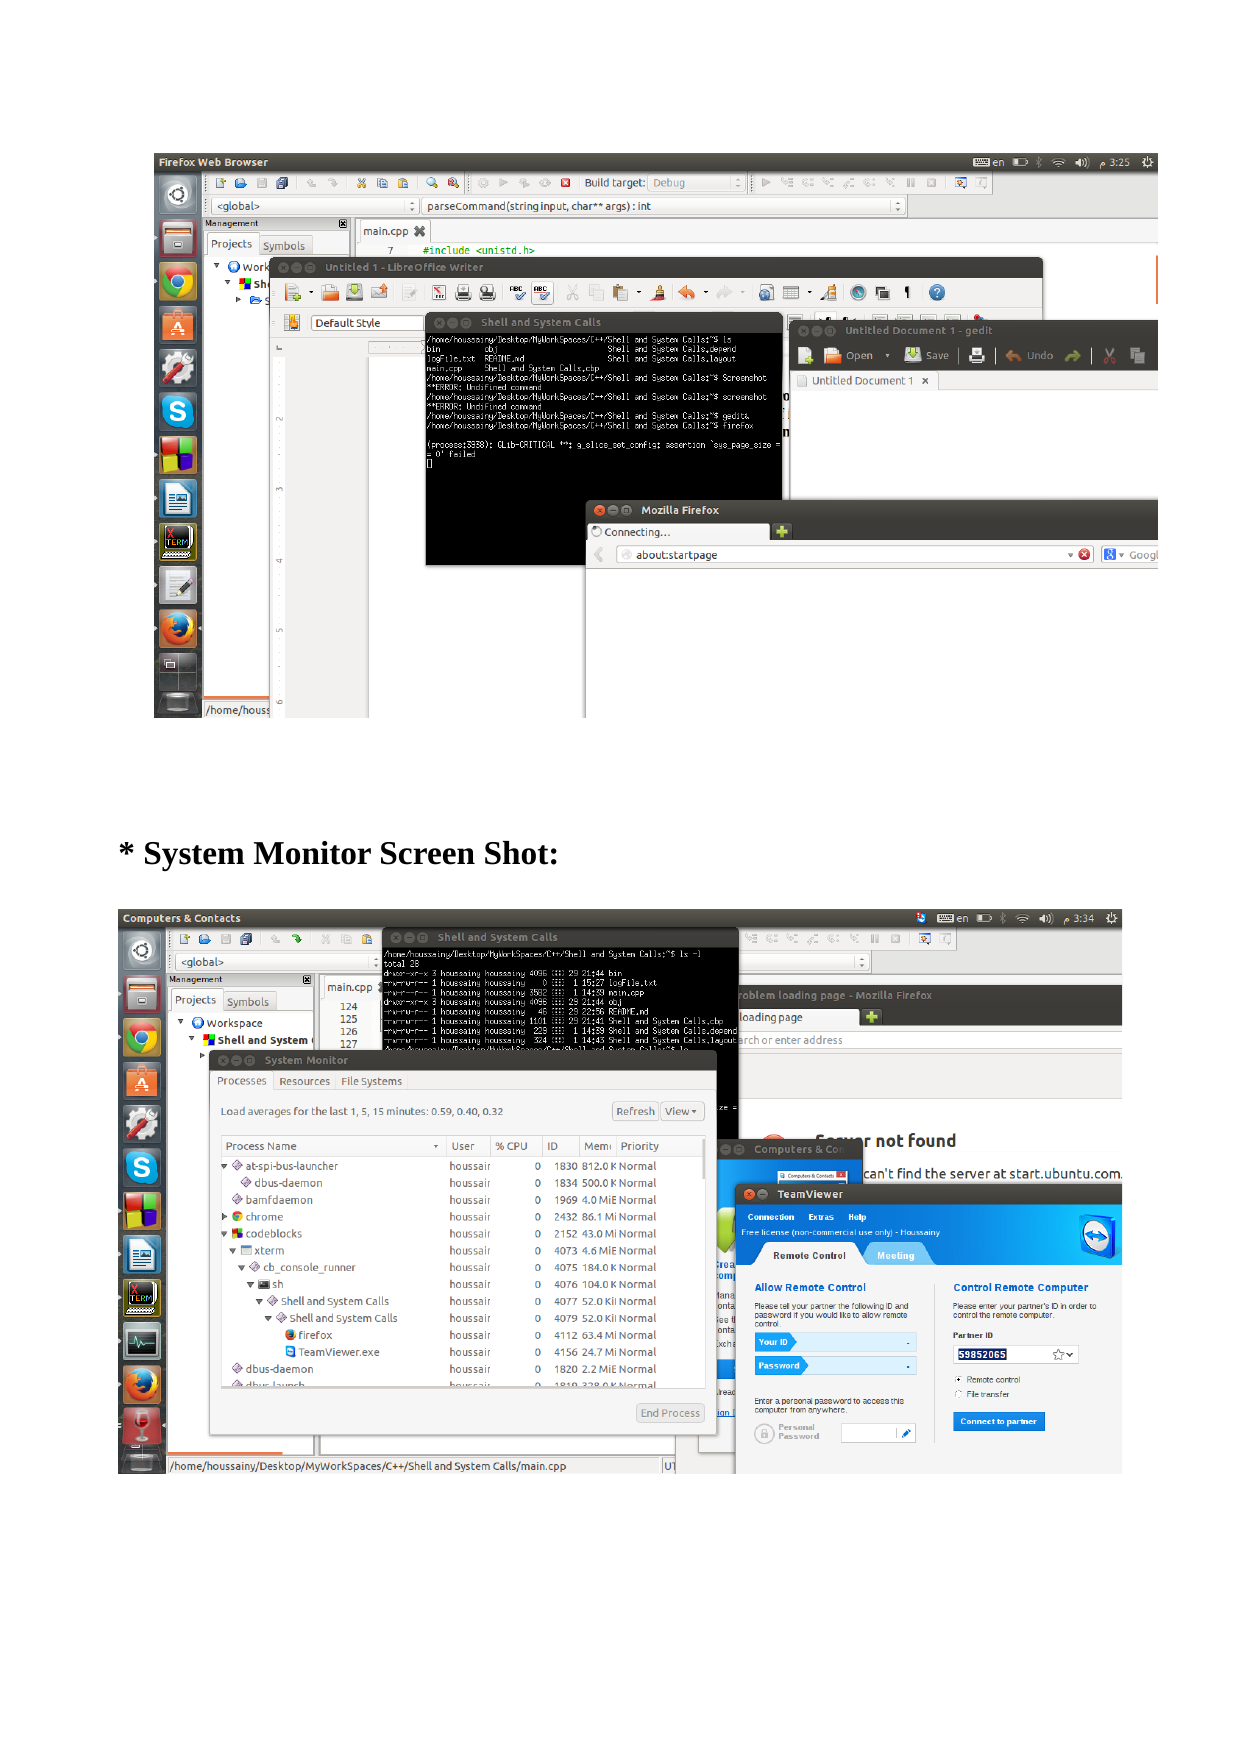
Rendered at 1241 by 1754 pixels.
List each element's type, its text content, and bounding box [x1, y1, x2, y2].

picture [154, 153, 1158, 718]
text * System Monitor Screen Shot: [118, 833, 1122, 871]
picture [118, 909, 1123, 1474]
